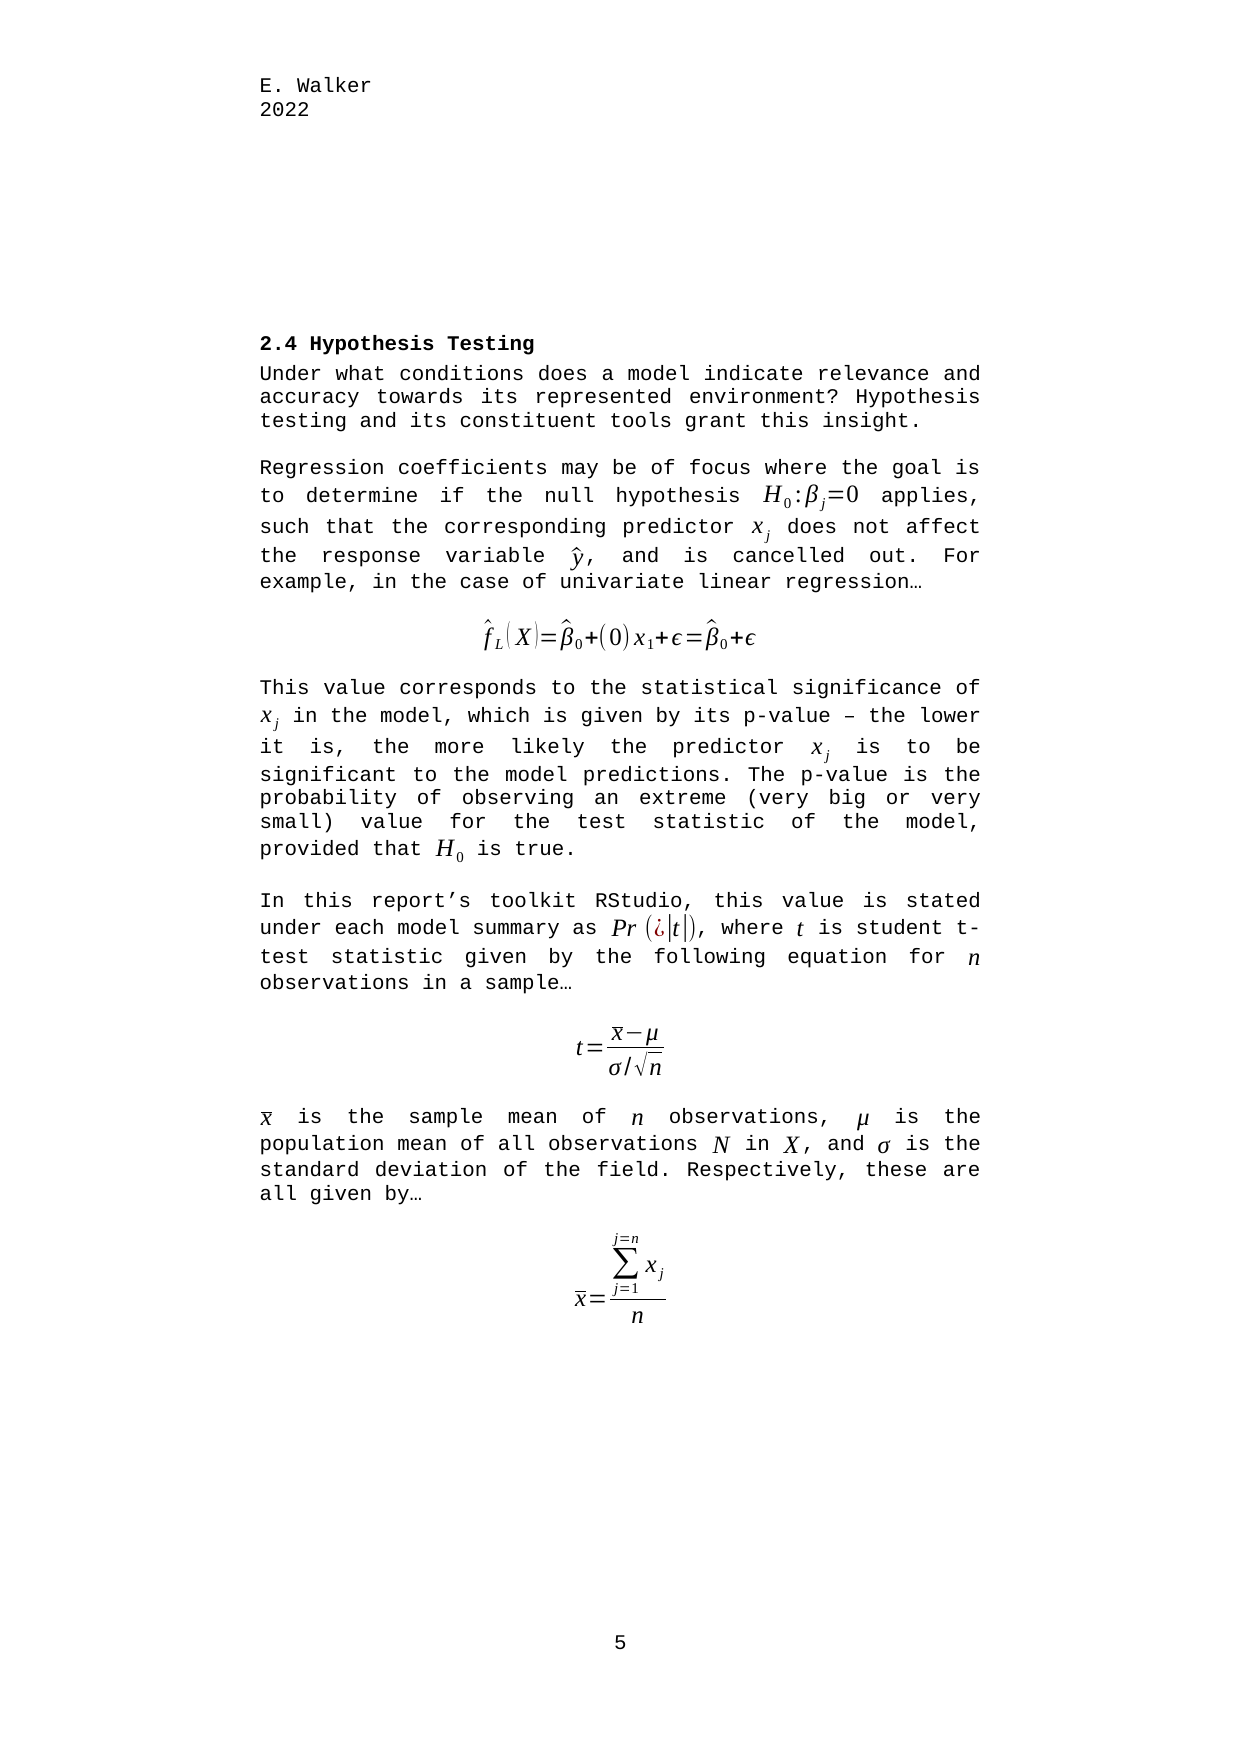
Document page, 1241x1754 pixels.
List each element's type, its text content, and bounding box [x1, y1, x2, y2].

subtitle 2.4 Hypothesis Testing [259, 333, 981, 356]
text This value corresponds to the statistical significance of in the model, which is given by its p-value – the lower it is, the more likely the predictor is to be significant to the model predictions. The p-value is the probability of observing an extreme (very big or very small) value for the test statistic of the model, provided that is true. [259, 677, 981, 866]
text Under what conditions does a model indicate relevance and accuracy towards its represented environment? Hypothesis testing and its constituent tools grant this insight. [259, 363, 981, 433]
text In this report’s toolkit RStudio, this value is stated under each model summary as , where is student t-test statistic given by the following equation for observations in a sample… [259, 889, 981, 995]
text Regression coefficients may be of focus where the goal is to determine if the null hypothesis applies, such that the corresponding predictor does not affect the response variable , and is cancelled out. For example, in the case of univariate linear regression… [259, 457, 981, 595]
text is the sample mean of observations, is the population mean of all observations in , and is the standard deviation of the field. Respectively, these are all given by… [259, 1104, 981, 1206]
